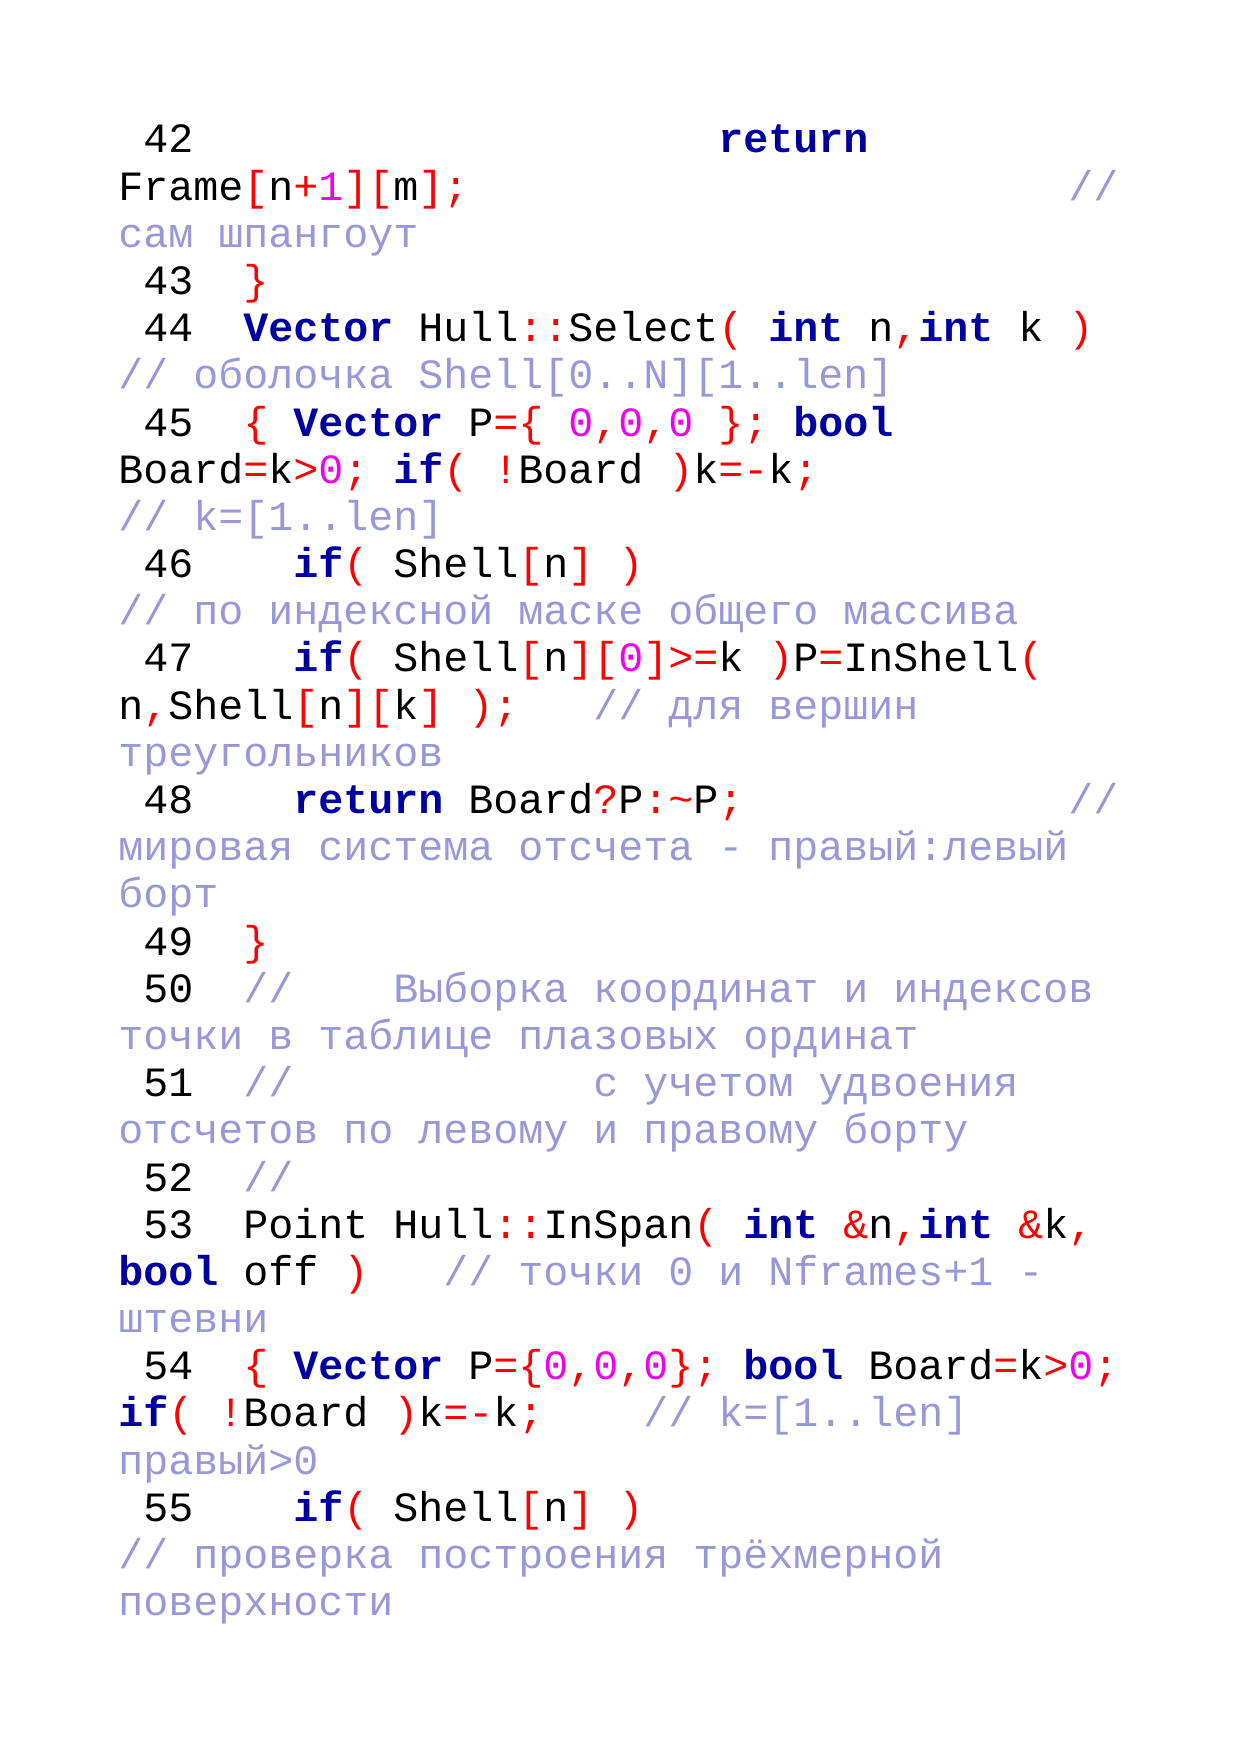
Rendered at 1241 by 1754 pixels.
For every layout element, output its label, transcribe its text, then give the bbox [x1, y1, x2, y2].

subtitle 52 // [118, 1156, 1122, 1203]
subtitle 55 if( Shell[n] ) // проверка построения трёхмерной поверхности [118, 1487, 1122, 1628]
subtitle 48 return Board?P:~P; // мировая система отсчета - правый:левый борт [118, 779, 1122, 920]
subtitle 53 Point Hull::InSpan( int &n,int &k, bool off ) // точки 0 и Nframes+1 - штевни [118, 1203, 1122, 1345]
subtitle 46 if( Shell[n] ) // по индексной маске общего массива [118, 543, 1122, 637]
subtitle 54 { Vector P={0,0,0}; bool Board=k>0; if( !Board )k=-k; // k=[1..len] правый>0 [118, 1345, 1122, 1487]
subtitle 51 // с учетом удвоения отсчетов по левому и правому борту [118, 1062, 1122, 1156]
subtitle 47 if( Shell[n][0]>=k )P=InShell( n,Shell[n][k] ); // для вершин треугольников [118, 637, 1122, 779]
subtitle 49 } [118, 920, 1122, 967]
subtitle 43 } [118, 260, 1122, 307]
subtitle 42 return Frame[n+1][m]; // сам шпангоут [118, 118, 1122, 260]
subtitle 45 { Vector P={ 0,0,0 }; bool Board=k>0; if( !Board )k=-k; // k=[1..len] [118, 401, 1122, 543]
subtitle 50 // Выборка координат и индексов точки в таблице плазовых ординат [118, 967, 1122, 1062]
subtitle 44 Vector Hull::Select( int n,int k ) // оболочка Shell[0..N][1..len] [118, 307, 1122, 401]
